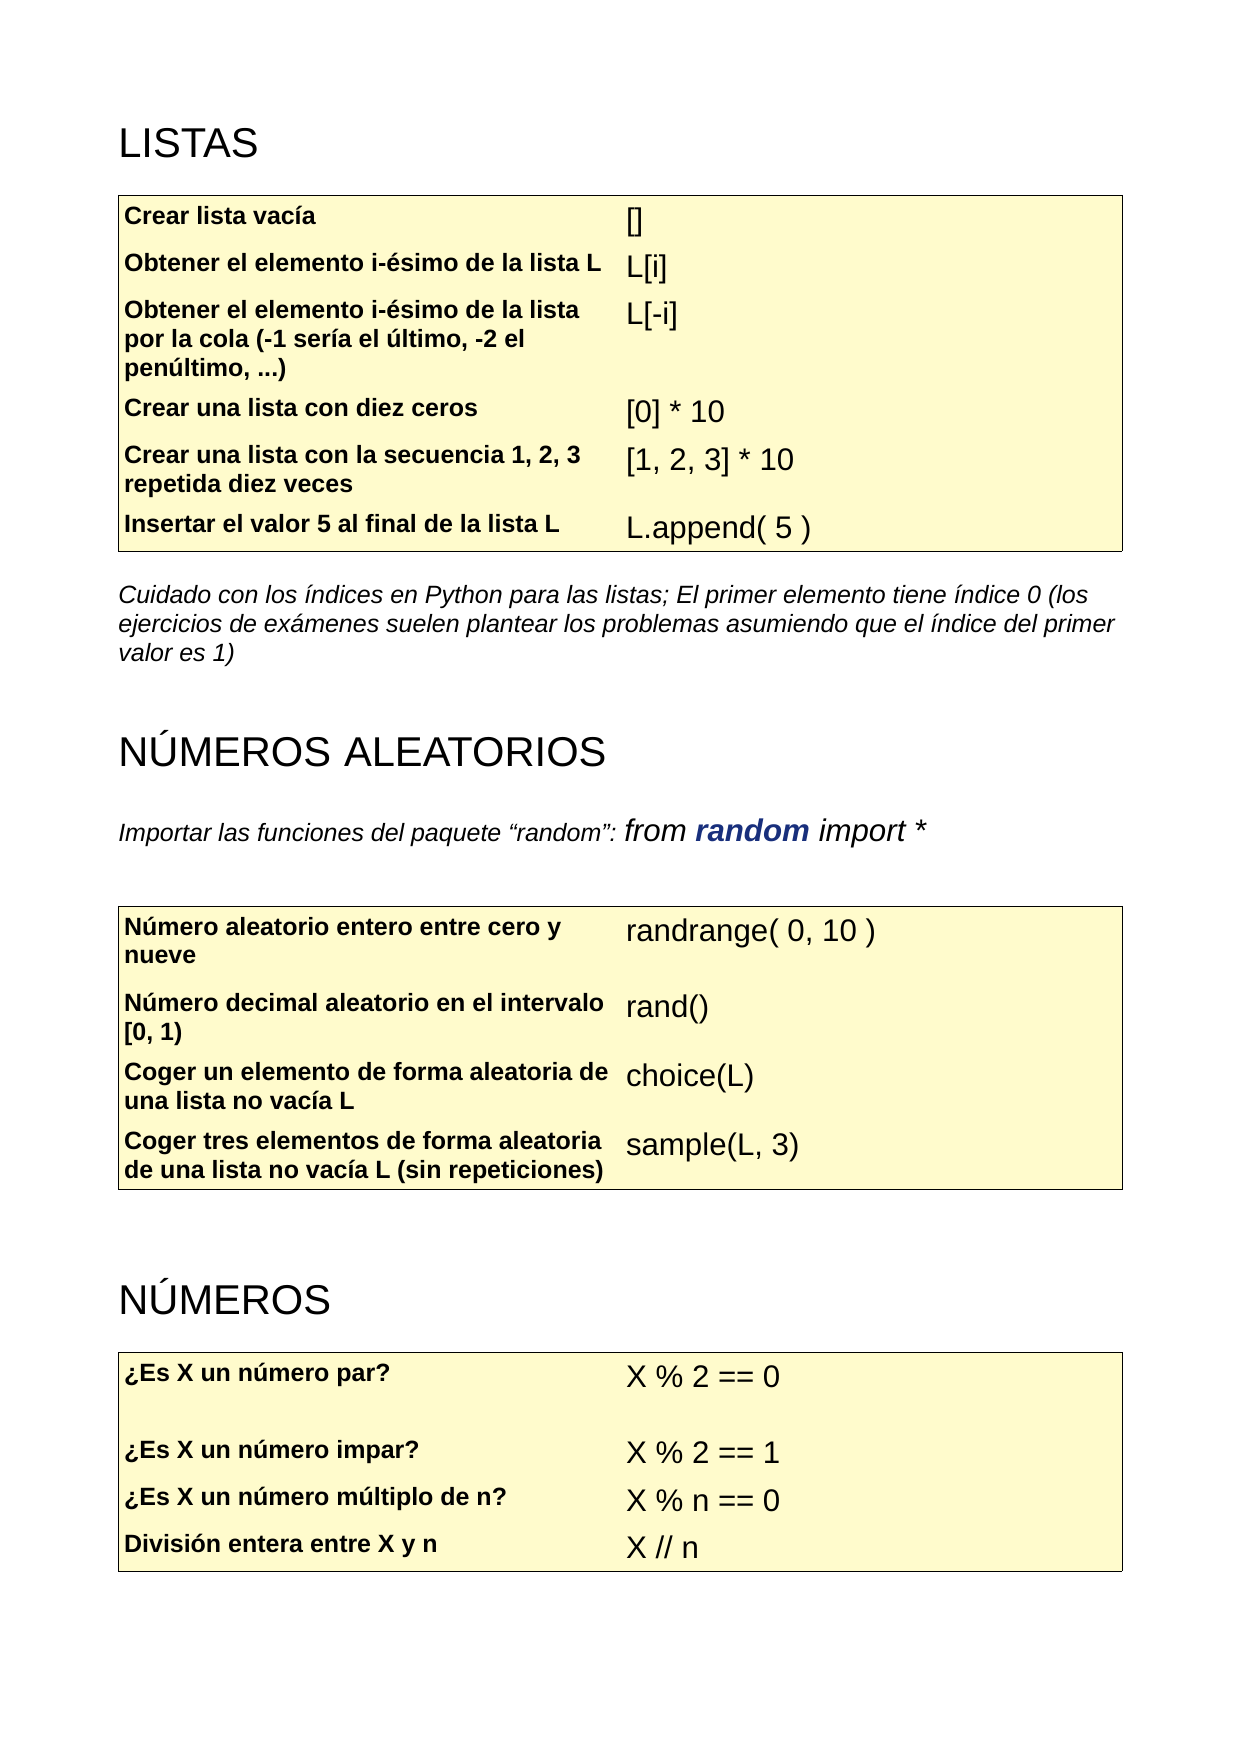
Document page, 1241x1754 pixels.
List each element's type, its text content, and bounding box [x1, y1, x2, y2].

table_cell Coger un elemento de forma aleatoria de una lista no vacía L [119, 1051, 620, 1120]
table_cell choice(L) [620, 1051, 1122, 1120]
table_cell X // n [620, 1524, 1122, 1571]
table_cell Crear una lista con diez ceros [119, 388, 620, 435]
table_header ¿Es X un número par? [119, 1353, 620, 1429]
table_cell L.append( 5 ) [620, 504, 1122, 551]
table_cell Coger tres elementos de forma aleatoria de una lista no vacía L (sin repeticiones) [119, 1120, 620, 1189]
table_cell ¿Es X un número múltiplo de n? [119, 1476, 620, 1524]
table_cell X % 2 == 1 [620, 1429, 1122, 1476]
table_cell División entera entre X y n [119, 1524, 620, 1571]
table_header X % 2 == 0 [620, 1353, 1122, 1429]
table_cell X % n == 0 [620, 1476, 1122, 1524]
text NÚMEROS ALEATORIOS [118, 724, 1122, 776]
table_header [] [620, 196, 1122, 242]
text NÚMEROS [118, 1276, 1122, 1323]
table_cell Obtener el elemento i-ésimo de la lista L [119, 242, 620, 290]
table_cell rand() [620, 983, 1122, 1051]
table_cell Obtener el elemento i-ésimo de la lista por la cola (-1 sería el último, -2 el penúltimo, ...) [119, 290, 620, 387]
table_cell L[-i] [620, 290, 1122, 387]
text LISTAS [118, 118, 1122, 166]
table_cell ¿Es X un número impar? [119, 1429, 620, 1476]
table_cell L[i] [620, 242, 1122, 290]
table_cell Número decimal aleatorio en el intervalo [0, 1) [119, 983, 620, 1051]
table_header randrange( 0, 10 ) [620, 907, 1122, 982]
text Cuidado con los índices en Python para las listas; El primer elemento tiene índice 0 (los ejercicios de exámenes suelen plantear los problemas asumiendo que el índice del primer valor es 1) [118, 580, 1122, 666]
table_cell Insertar el valor 5 al final de la lista L [119, 504, 620, 551]
table_cell [0] * 10 [620, 388, 1122, 435]
text Importar las funciones del paquete “random”: from random import * [118, 812, 1122, 848]
table_cell Crear una lista con la secuencia 1, 2, 3 repetida diez veces [119, 435, 620, 504]
table_cell [1, 2, 3] * 10 [620, 435, 1122, 504]
table_cell sample(L, 3) [620, 1120, 1122, 1189]
table_header Número aleatorio entero entre cero y nueve [119, 907, 620, 982]
table_header Crear lista vacía [119, 196, 620, 242]
